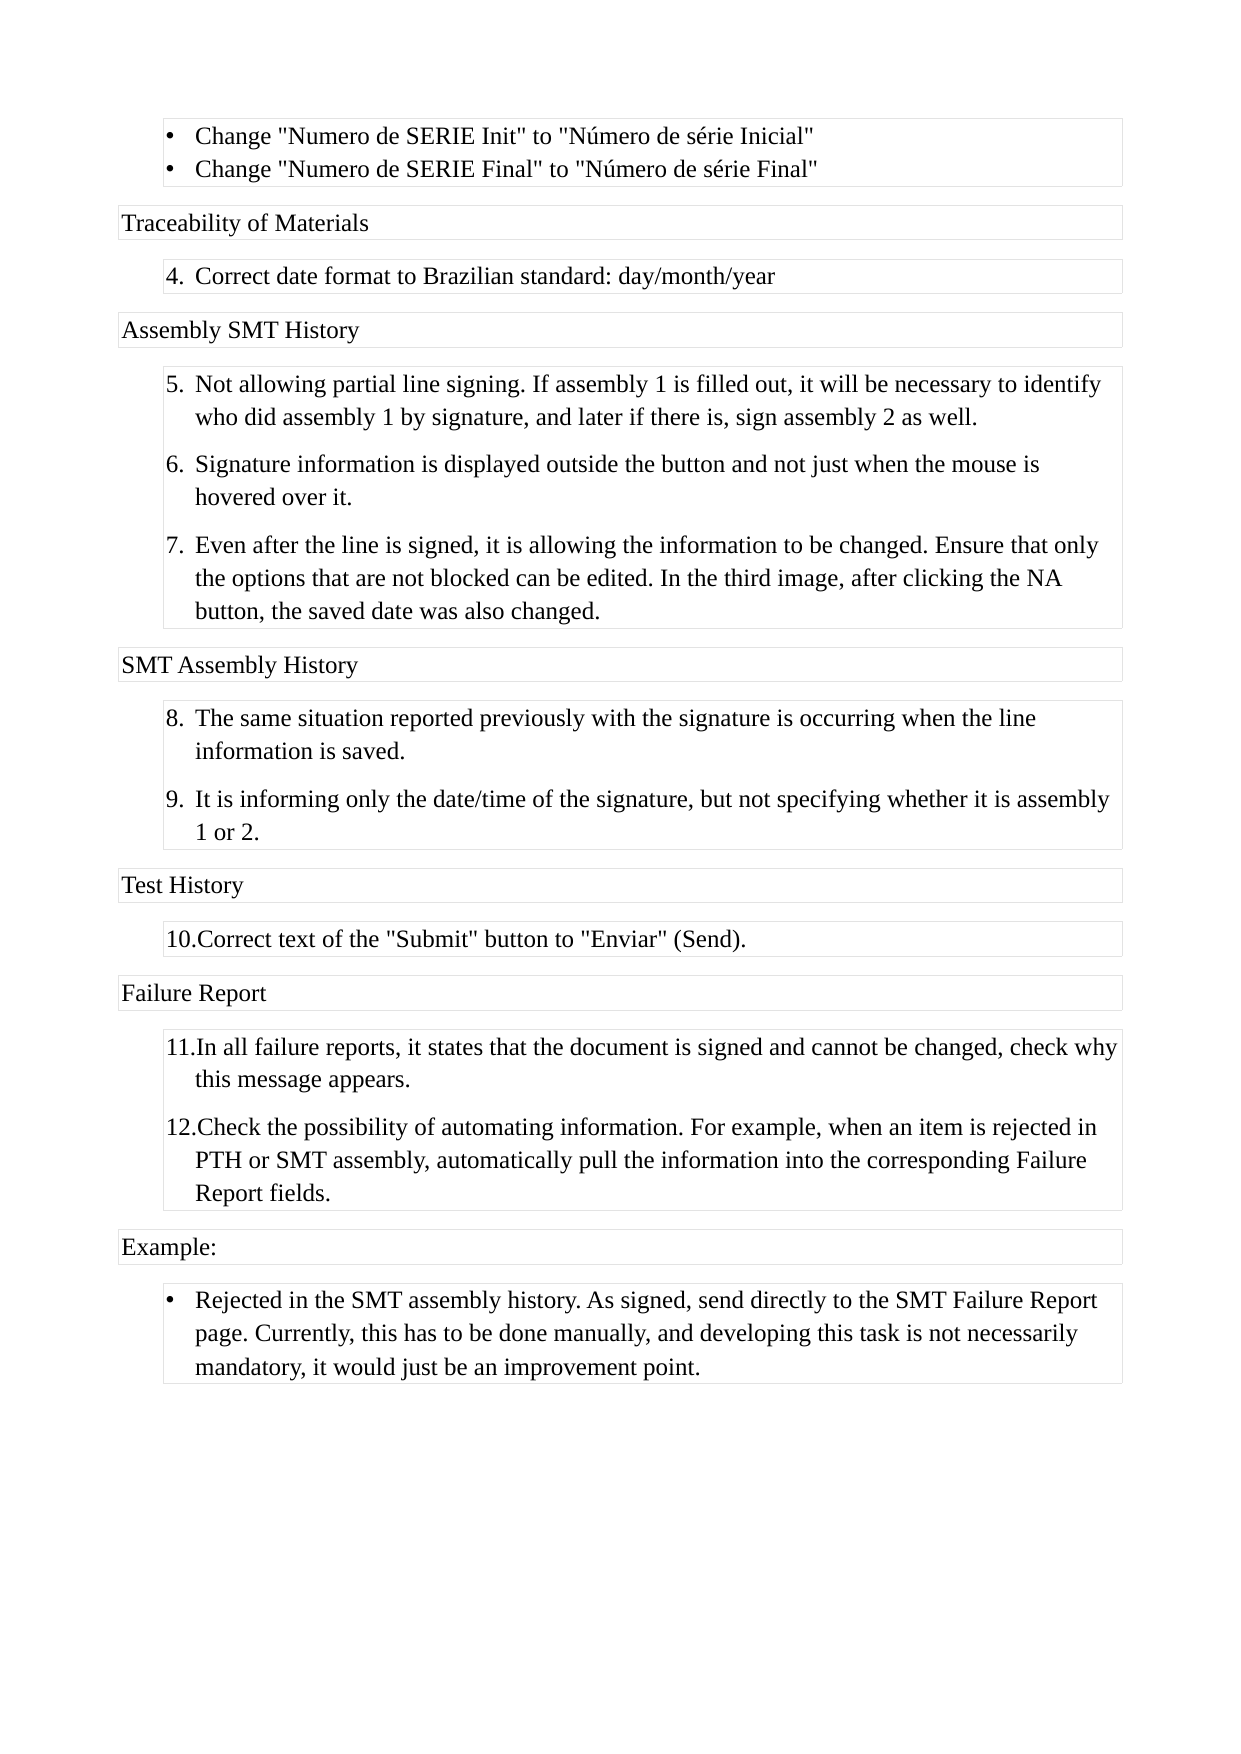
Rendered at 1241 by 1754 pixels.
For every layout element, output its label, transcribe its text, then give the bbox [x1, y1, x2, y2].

list Not allowing partial line signing. If assembly 1 is filled out, it will be necessary to identify who did assembly 1 by signature, and later if there is, sign assembly 2 as well. [164, 367, 1122, 431]
list Correct text of the "Submit" button to "Enviar" (Send). [164, 922, 1122, 956]
list Signature information is displayed outside the button and not just when the mouse is hovered over it. [164, 446, 1122, 511]
text Test History [119, 869, 1122, 902]
text Example: [119, 1230, 1122, 1264]
list Check the possibility of automating information. For example, when an item is rejected in PTH or SMT assembly, automatically pull the information into the corresponding Failure Report fields. [164, 1109, 1122, 1210]
text Assembly SMT History [119, 313, 1122, 347]
list Correct date format to Brazilian standard: day/month/year [164, 260, 1122, 293]
list Change "Numero de SERIE Final" to "Número de série Final" [164, 151, 1122, 186]
list In all failure reports, it states that the document is signed and cannot be changed, check why this message appears. [164, 1030, 1122, 1093]
text SMT Assembly History [119, 648, 1122, 681]
list Even after the line is signed, it is allowing the information to be changed. Ensure that only the options that are not blocked can be edited. In the third image, after clicking the NA button, the saved date was also changed. [164, 527, 1122, 628]
list It is informing only the date/time of the signature, but not specifying whether it is assembly 1 or 2. [164, 781, 1122, 849]
list Rejected in the SMT assembly history. As signed, send directly to the SMT Failure Report page. Currently, this has to be done manually, and developing this task is not necessarily mandatory, it would just be an improvement point. [164, 1284, 1122, 1383]
list The same situation reported previously with the signature is occurring when the line information is saved. [164, 701, 1122, 765]
text Traceability of Materials [119, 206, 1122, 239]
text Failure Report [119, 976, 1122, 1010]
list Change "Numero de SERIE Init" to "Número de série Inicial" [164, 119, 1122, 150]
